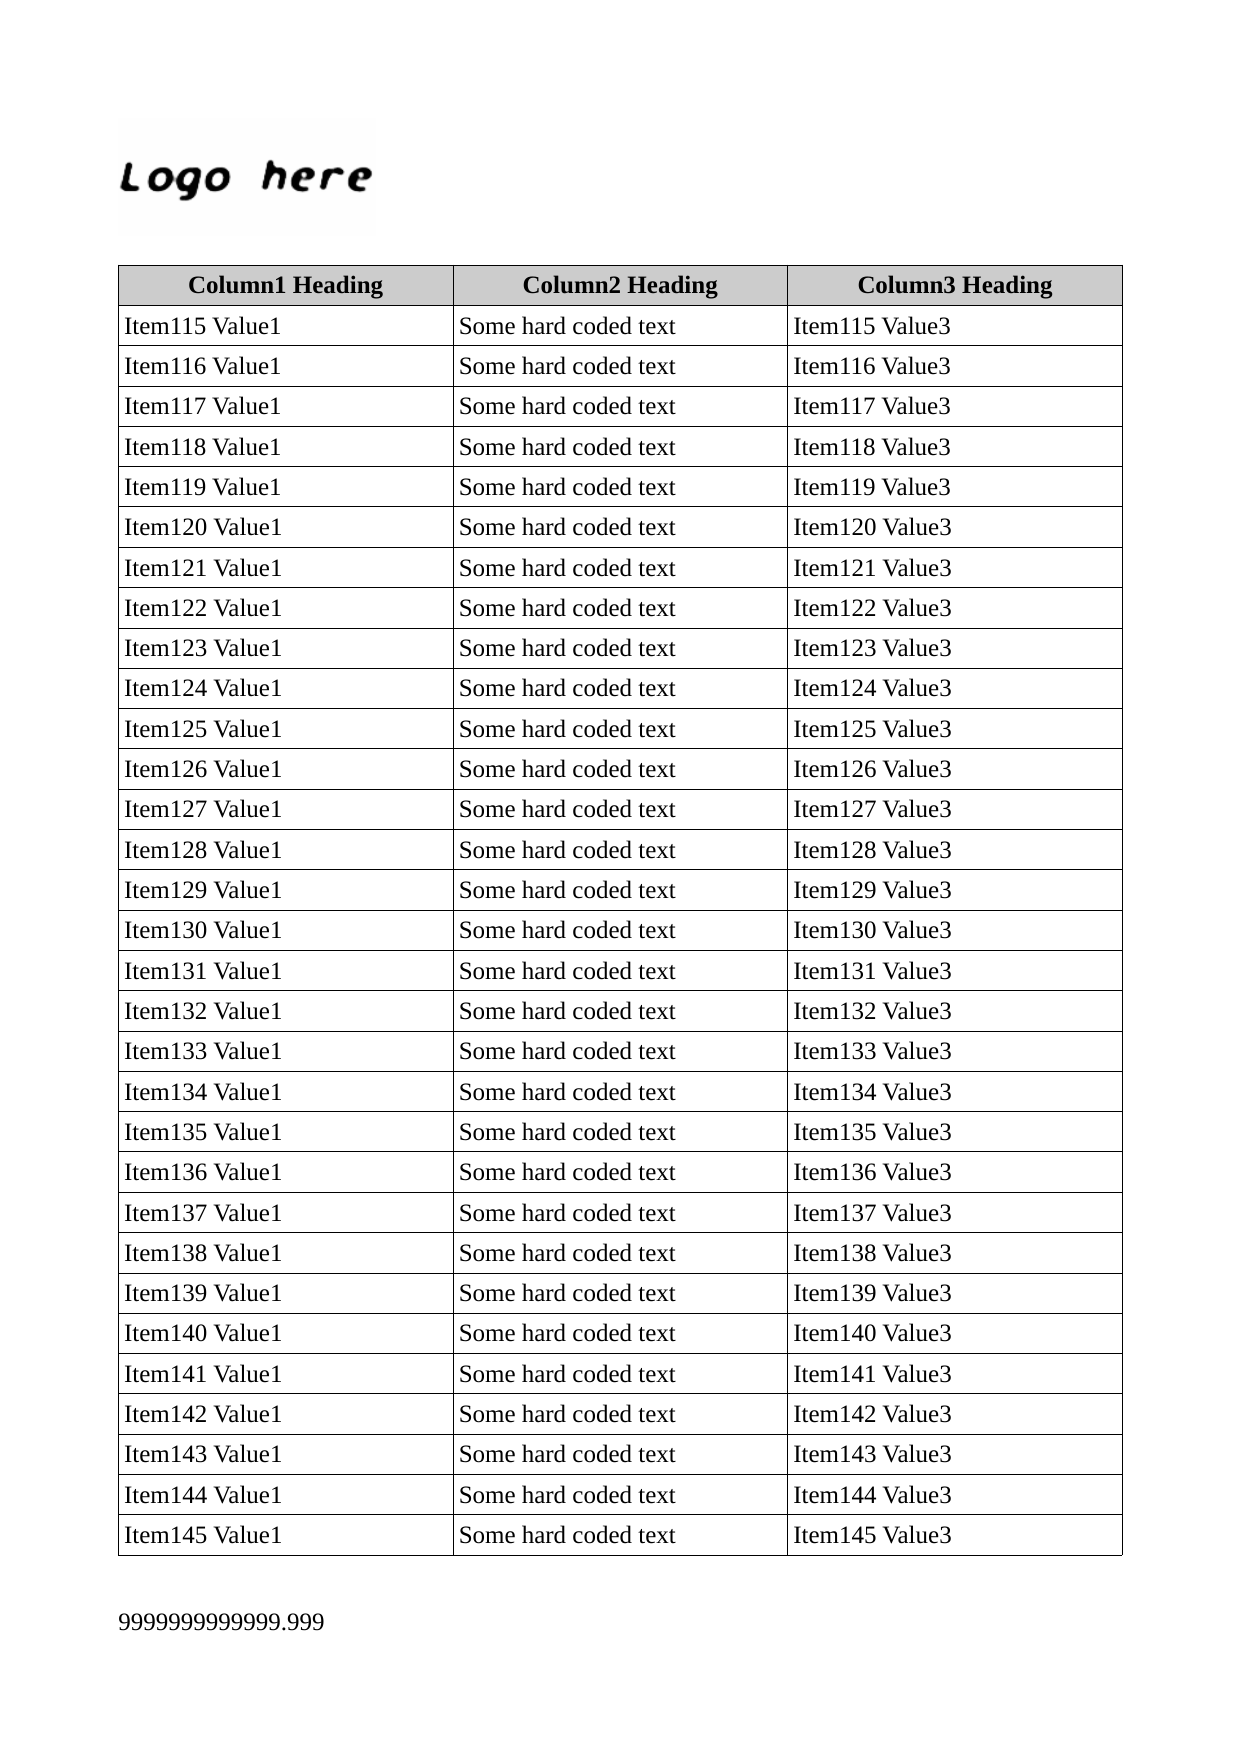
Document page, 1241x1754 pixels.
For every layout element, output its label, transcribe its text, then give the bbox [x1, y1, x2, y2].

table_cell Some hard coded text [454, 669, 787, 708]
table_cell Item144 Value3 [788, 1475, 1122, 1514]
table_cell Item120 Value3 [788, 507, 1122, 547]
table_cell Item126 Value1 [119, 749, 453, 789]
table_cell Some hard coded text [454, 1515, 787, 1554]
table_header Column3 Heading [788, 266, 1122, 305]
table_cell Some hard coded text [454, 1233, 787, 1272]
table_cell Item132 Value1 [119, 991, 453, 1031]
table_cell Item122 Value1 [119, 588, 453, 627]
table_cell Item135 Value1 [119, 1112, 453, 1151]
table_cell Some hard coded text [454, 467, 787, 506]
table_cell Some hard coded text [454, 346, 787, 386]
table_cell Some hard coded text [454, 870, 787, 909]
table_cell Item142 Value3 [788, 1394, 1122, 1434]
table_cell Item123 Value3 [788, 629, 1122, 668]
table_cell Item132 Value3 [788, 991, 1122, 1031]
table_cell Some hard coded text [454, 1193, 787, 1232]
table_cell Some hard coded text [454, 306, 787, 345]
table_cell Some hard coded text [454, 1274, 787, 1313]
table_cell Some hard coded text [454, 1314, 787, 1353]
table_cell Item121 Value3 [788, 548, 1122, 587]
table_cell Item140 Value3 [788, 1314, 1122, 1353]
table_cell Some hard coded text [454, 387, 787, 426]
table_cell Item137 Value1 [119, 1193, 453, 1232]
table_cell Item125 Value1 [119, 709, 453, 748]
table_cell Item141 Value3 [788, 1354, 1122, 1393]
picture [118, 118, 377, 236]
table_cell Item118 Value3 [788, 427, 1122, 466]
table_cell Item143 Value3 [788, 1435, 1122, 1474]
table_cell Item115 Value3 [788, 306, 1122, 345]
table_cell Item116 Value1 [119, 346, 453, 386]
table_cell Item134 Value1 [119, 1072, 453, 1111]
table_cell Item139 Value3 [788, 1274, 1122, 1313]
table_cell Some hard coded text [454, 1354, 787, 1393]
table_cell Item141 Value1 [119, 1354, 453, 1393]
table_cell Item117 Value1 [119, 387, 453, 426]
table_cell Some hard coded text [454, 709, 787, 748]
table_cell Some hard coded text [454, 507, 787, 547]
table_cell Item143 Value1 [119, 1435, 453, 1474]
table_cell Item126 Value3 [788, 749, 1122, 789]
table_cell Item135 Value3 [788, 1112, 1122, 1151]
table_cell Some hard coded text [454, 1152, 787, 1192]
table_cell Item134 Value3 [788, 1072, 1122, 1111]
table_cell Item136 Value3 [788, 1152, 1122, 1192]
table_cell Item119 Value1 [119, 467, 453, 506]
table_cell Some hard coded text [454, 749, 787, 789]
table_header Column1 Heading [119, 266, 453, 305]
table_cell Item122 Value3 [788, 588, 1122, 627]
table_cell Item127 Value3 [788, 790, 1122, 829]
table_cell Item121 Value1 [119, 548, 453, 587]
table_cell Some hard coded text [454, 951, 787, 990]
table_cell Some hard coded text [454, 1072, 787, 1111]
table_cell Item145 Value1 [119, 1515, 453, 1554]
table_cell Item127 Value1 [119, 790, 453, 829]
table_cell Item131 Value1 [119, 951, 453, 990]
table_header Column2 Heading [454, 266, 787, 305]
table_cell Item117 Value3 [788, 387, 1122, 426]
table_cell Item120 Value1 [119, 507, 453, 547]
table_cell Item133 Value1 [119, 1032, 453, 1071]
table_cell Item142 Value1 [119, 1394, 453, 1434]
table_cell Item130 Value3 [788, 911, 1122, 950]
table_cell Some hard coded text [454, 1394, 787, 1434]
table_cell Some hard coded text [454, 588, 787, 627]
table_cell Some hard coded text [454, 548, 787, 587]
table_cell Item131 Value3 [788, 951, 1122, 990]
table_cell Item129 Value1 [119, 870, 453, 909]
table_cell Some hard coded text [454, 911, 787, 950]
table_cell Item119 Value3 [788, 467, 1122, 506]
table_cell Item128 Value1 [119, 830, 453, 869]
table_cell Some hard coded text [454, 427, 787, 466]
table_cell Item129 Value3 [788, 870, 1122, 909]
table_cell Some hard coded text [454, 1112, 787, 1151]
table_cell Item128 Value3 [788, 830, 1122, 869]
table_cell Item139 Value1 [119, 1274, 453, 1313]
table_cell Item144 Value1 [119, 1475, 453, 1514]
table_cell Item124 Value1 [119, 669, 453, 708]
table_cell Some hard coded text [454, 1475, 787, 1514]
table_cell Item115 Value1 [119, 306, 453, 345]
table_cell Some hard coded text [454, 1032, 787, 1071]
table_cell Item140 Value1 [119, 1314, 453, 1353]
table_cell Item124 Value3 [788, 669, 1122, 708]
table_cell Some hard coded text [454, 790, 787, 829]
table_cell Item118 Value1 [119, 427, 453, 466]
table_cell Item123 Value1 [119, 629, 453, 668]
table_cell Item133 Value3 [788, 1032, 1122, 1071]
table_cell Item138 Value1 [119, 1233, 453, 1272]
table_cell Item145 Value3 [788, 1515, 1122, 1554]
table_cell Item137 Value3 [788, 1193, 1122, 1232]
table_cell Item116 Value3 [788, 346, 1122, 386]
table_cell Some hard coded text [454, 991, 787, 1031]
table_cell Item130 Value1 [119, 911, 453, 950]
table_cell Some hard coded text [454, 830, 787, 869]
table_cell Some hard coded text [454, 1435, 787, 1474]
table_cell Item136 Value1 [119, 1152, 453, 1192]
table_cell Item125 Value3 [788, 709, 1122, 748]
table_cell Item138 Value3 [788, 1233, 1122, 1272]
table_cell Some hard coded text [454, 629, 787, 668]
